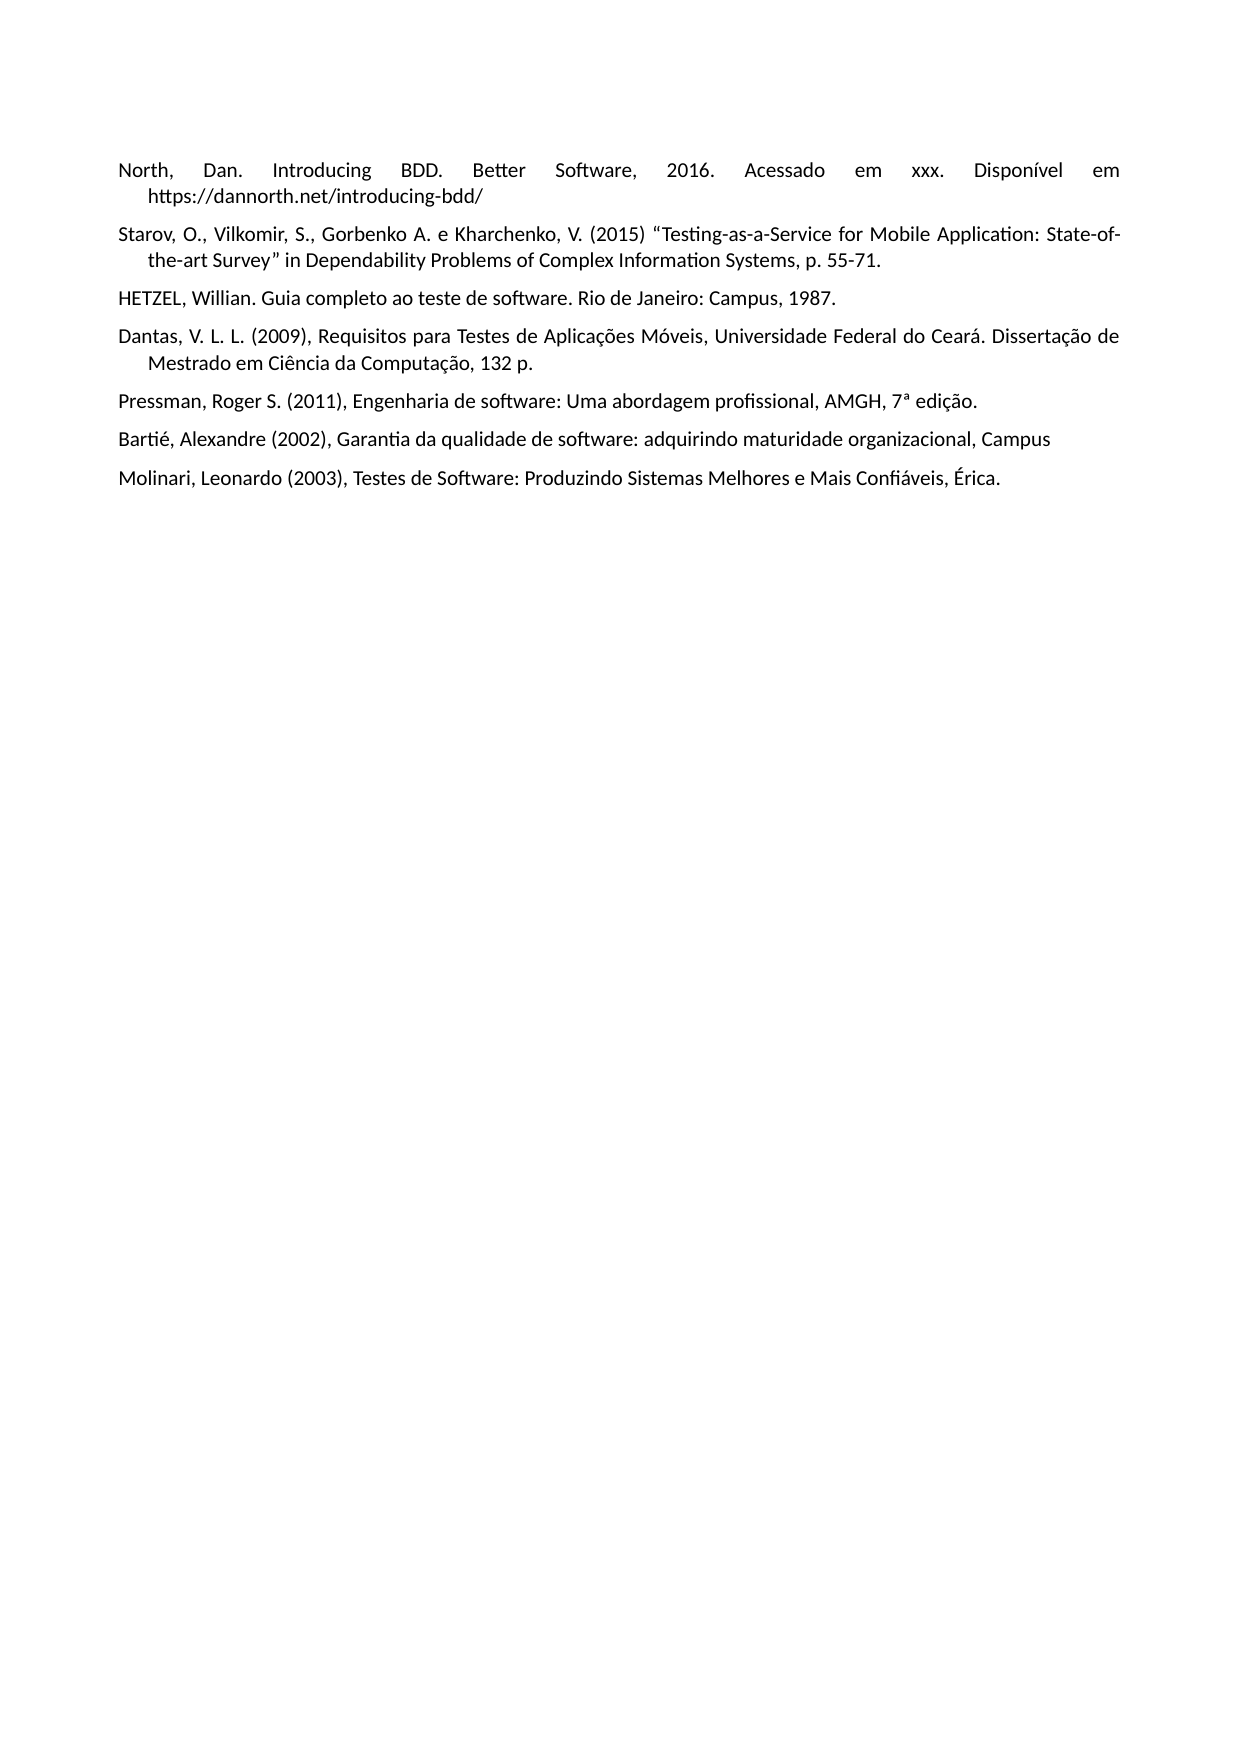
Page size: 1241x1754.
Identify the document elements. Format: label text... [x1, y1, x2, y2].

text Pressman, Roger S. (2011), Engenharia de software: Uma abordagem profissional, AMGH, 7ª edição. [118, 388, 1122, 413]
text Starov, O., Vilkomir, S., Gorbenko A. e Kharchenko, V. (2015) “Testing-as-a-Service for Mobile Application: State-of-the-art Survey” in Dependability Problems of Complex Information Systems, p. 55-71. [118, 221, 1122, 273]
text Dantas, V. L. L. (2009), Requisitos para Testes de Aplicações Móveis, Universidade Federal do Ceará. Dissertação de Mestrado em Ciência da Computação, 132 p. [118, 323, 1122, 375]
text Bartié, Alexandre (2002), Garantia da qualidade de software: adquirindo maturidade organizacional, Campus [118, 426, 1122, 452]
text North, Dan. Introducing BDD. Better Software, 2016. Acessado em xxx. Disponível em https://dannorth.net/introducing-bdd/ [118, 156, 1122, 208]
text Molinari, Leonardo (2003), Testes de Software: Produzindo Sistemas Melhores e Mais Confiáveis, Érica. [118, 464, 1122, 490]
text HETZEL, Willian. Guia completo ao teste de software. Rio de Janeiro: Campus, 1987. [118, 285, 1122, 311]
